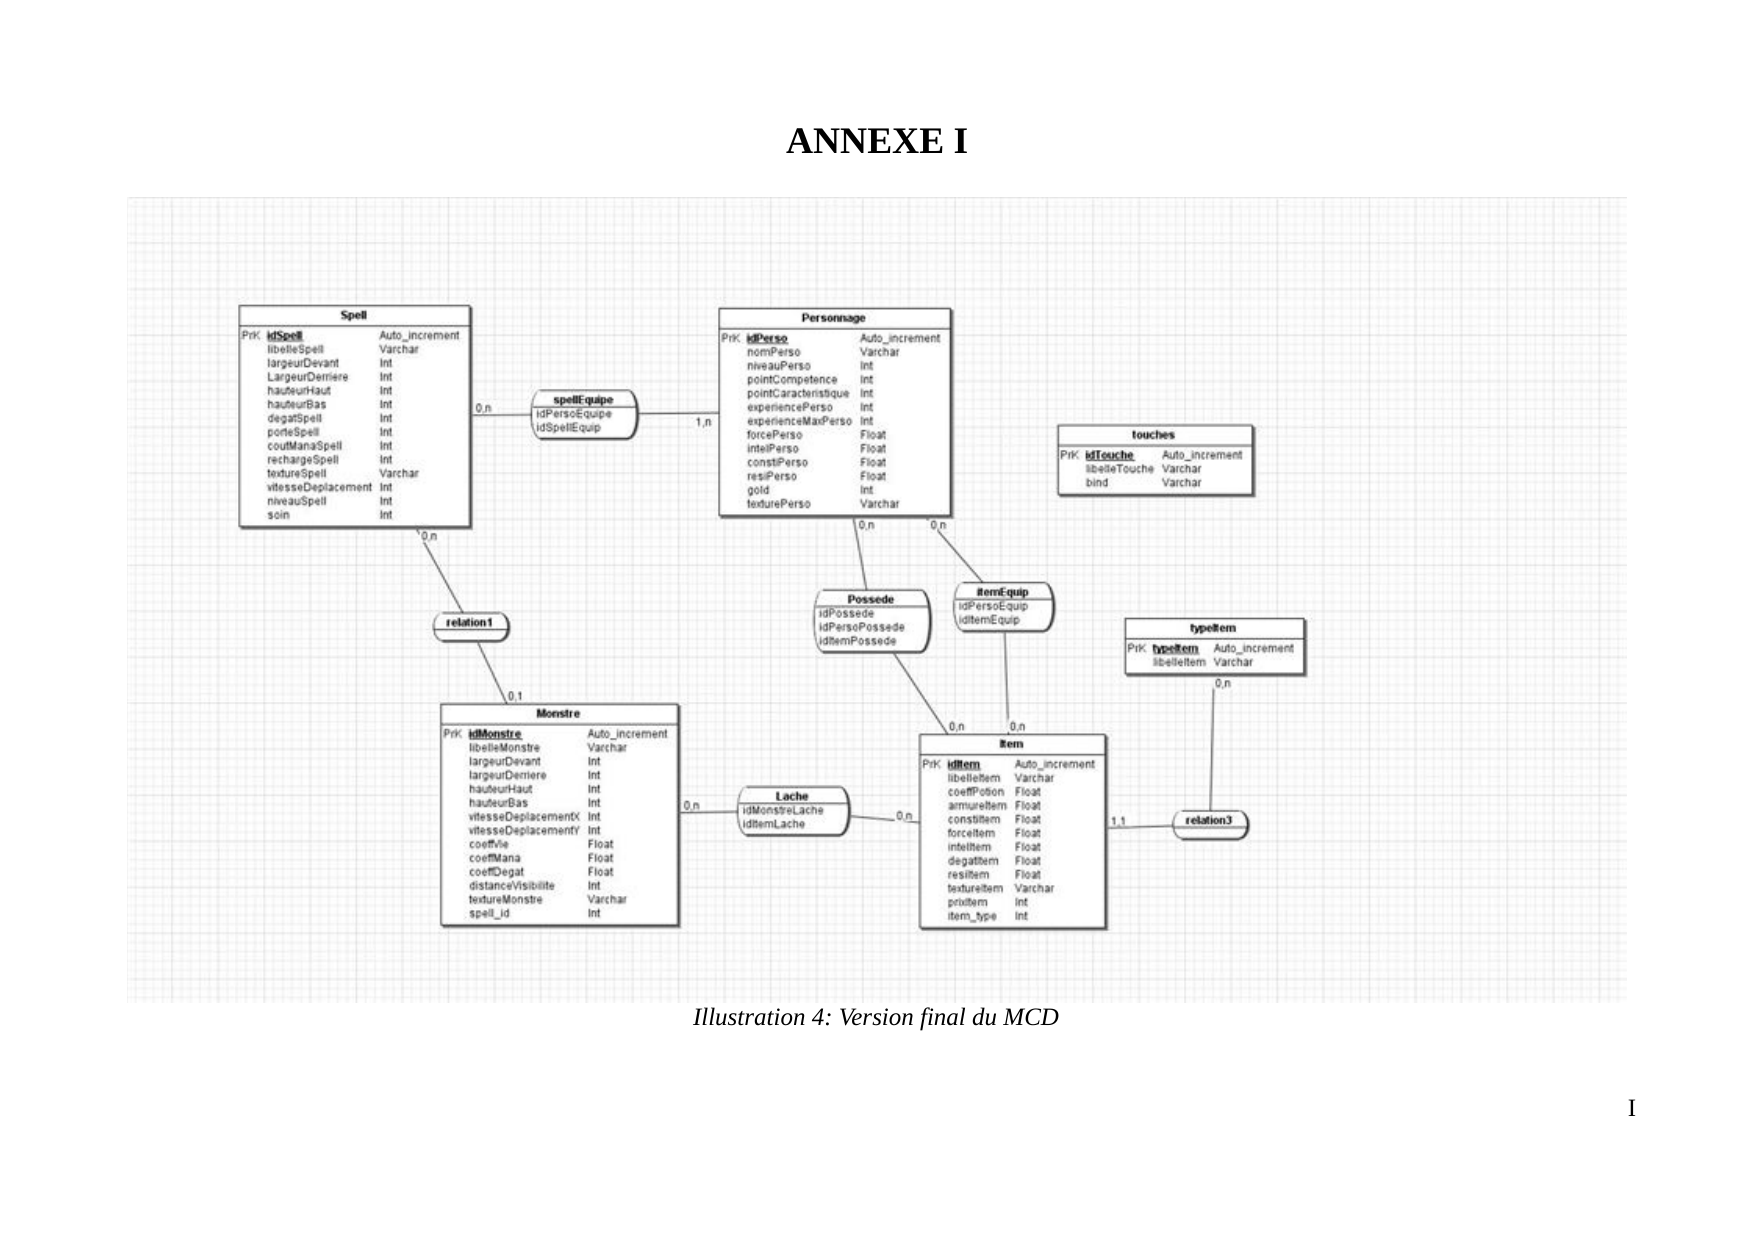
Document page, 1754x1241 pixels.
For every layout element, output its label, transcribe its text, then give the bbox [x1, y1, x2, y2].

picture [127, 197, 1627, 1003]
text ANNEXE I [118, 118, 1636, 161]
text Illustration 4: Version final du MCD [127, 1003, 1627, 1031]
text [127, 185, 1627, 197]
